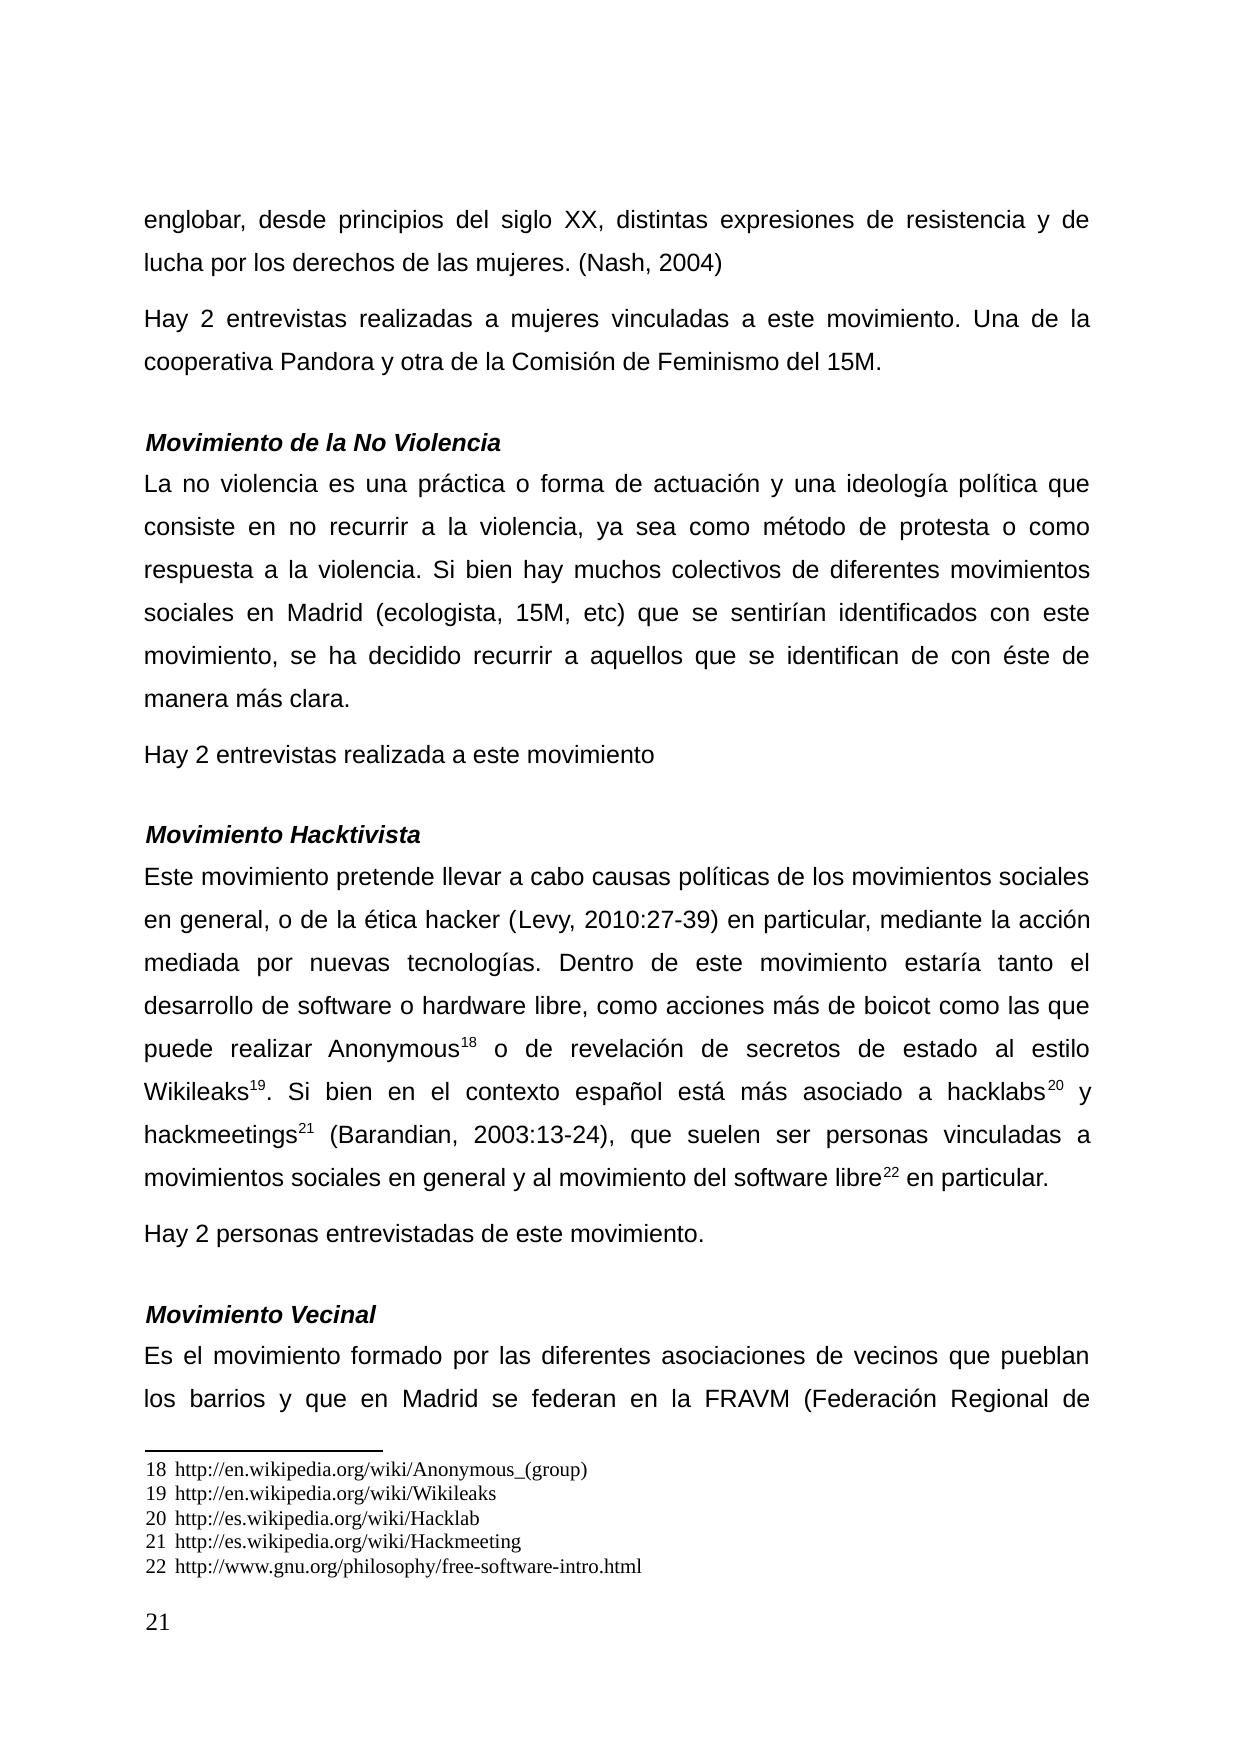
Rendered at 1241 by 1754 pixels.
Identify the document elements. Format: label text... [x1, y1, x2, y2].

text englobar, desde principios del siglo XX, distintas expresiones de resistencia y de lucha por los derechos de las mujeres. (Nash, 2004) [144, 205, 1092, 277]
subtitle Movimiento Hacktivista [145, 821, 1092, 849]
text http://es.wikipedia.org/wiki/Hacklab [145, 1505, 1092, 1529]
subtitle Movimiento Vecinal [145, 1300, 1092, 1328]
text http://en.wikipedia.org/wiki/Anonymous_(group) [145, 1457, 1092, 1481]
text La no violencia es una práctica o forma de actuación y una ideología política que consiste en no recurrir a la violencia, ya sea como método de protesta o como respuesta a la violencia. Si bien hay muchos colectivos de diferentes movimientos sociales en Madrid (ecologista, 15M, etc) que se sentirían identificados con este movimiento, se ha decidido recurrir a aquellos que se identifican de con éste de manera más clara. [144, 469, 1092, 713]
text Hay 2 entrevistas realizadas a mujeres vinculadas a este movimiento. Una de la cooperativa Pandora y otra de la Comisión de Feminismo del 15M. [144, 304, 1092, 376]
subtitle Movimiento de la No Violencia [145, 428, 1092, 456]
text http://es.wikipedia.org/wiki/Hackmeeting [145, 1529, 1092, 1553]
text Este movimiento pretende llevar a cabo causas políticas de los movimientos sociales en general, o de la ética hacker (Levy, 2010:27-39) en particular, mediante la acción mediada por nuevas tecnologías. Dentro de este movimiento estaría tanto el desarrollo de software o hardware libre, como acciones más de boicot como las que puede realizar Anonymous o de revelación de secretos de estado al estilo Wikileaks. Si bien en el contexto español está más asociado a hacklabs y hackmeetings (Barandian, 2003:13-24), que suelen ser personas vinculadas a movimientos sociales en general y al movimiento del software libre en particular. [144, 862, 1092, 1192]
text Hay 2 entrevistas realizada a este movimiento [144, 740, 1092, 769]
text http://www.gnu.org/philosophy/free-software-intro.html [145, 1553, 1092, 1578]
text Es el movimiento formado por las diferentes asociaciones de vecinos que pueblan los barrios y que en Madrid se federan en la FRAVM (Federación Regional de [144, 1341, 1092, 1413]
text http://en.wikipedia.org/wiki/Wikileaks [145, 1481, 1092, 1505]
text Hay 2 personas entrevistadas de este movimiento. [144, 1219, 1092, 1248]
